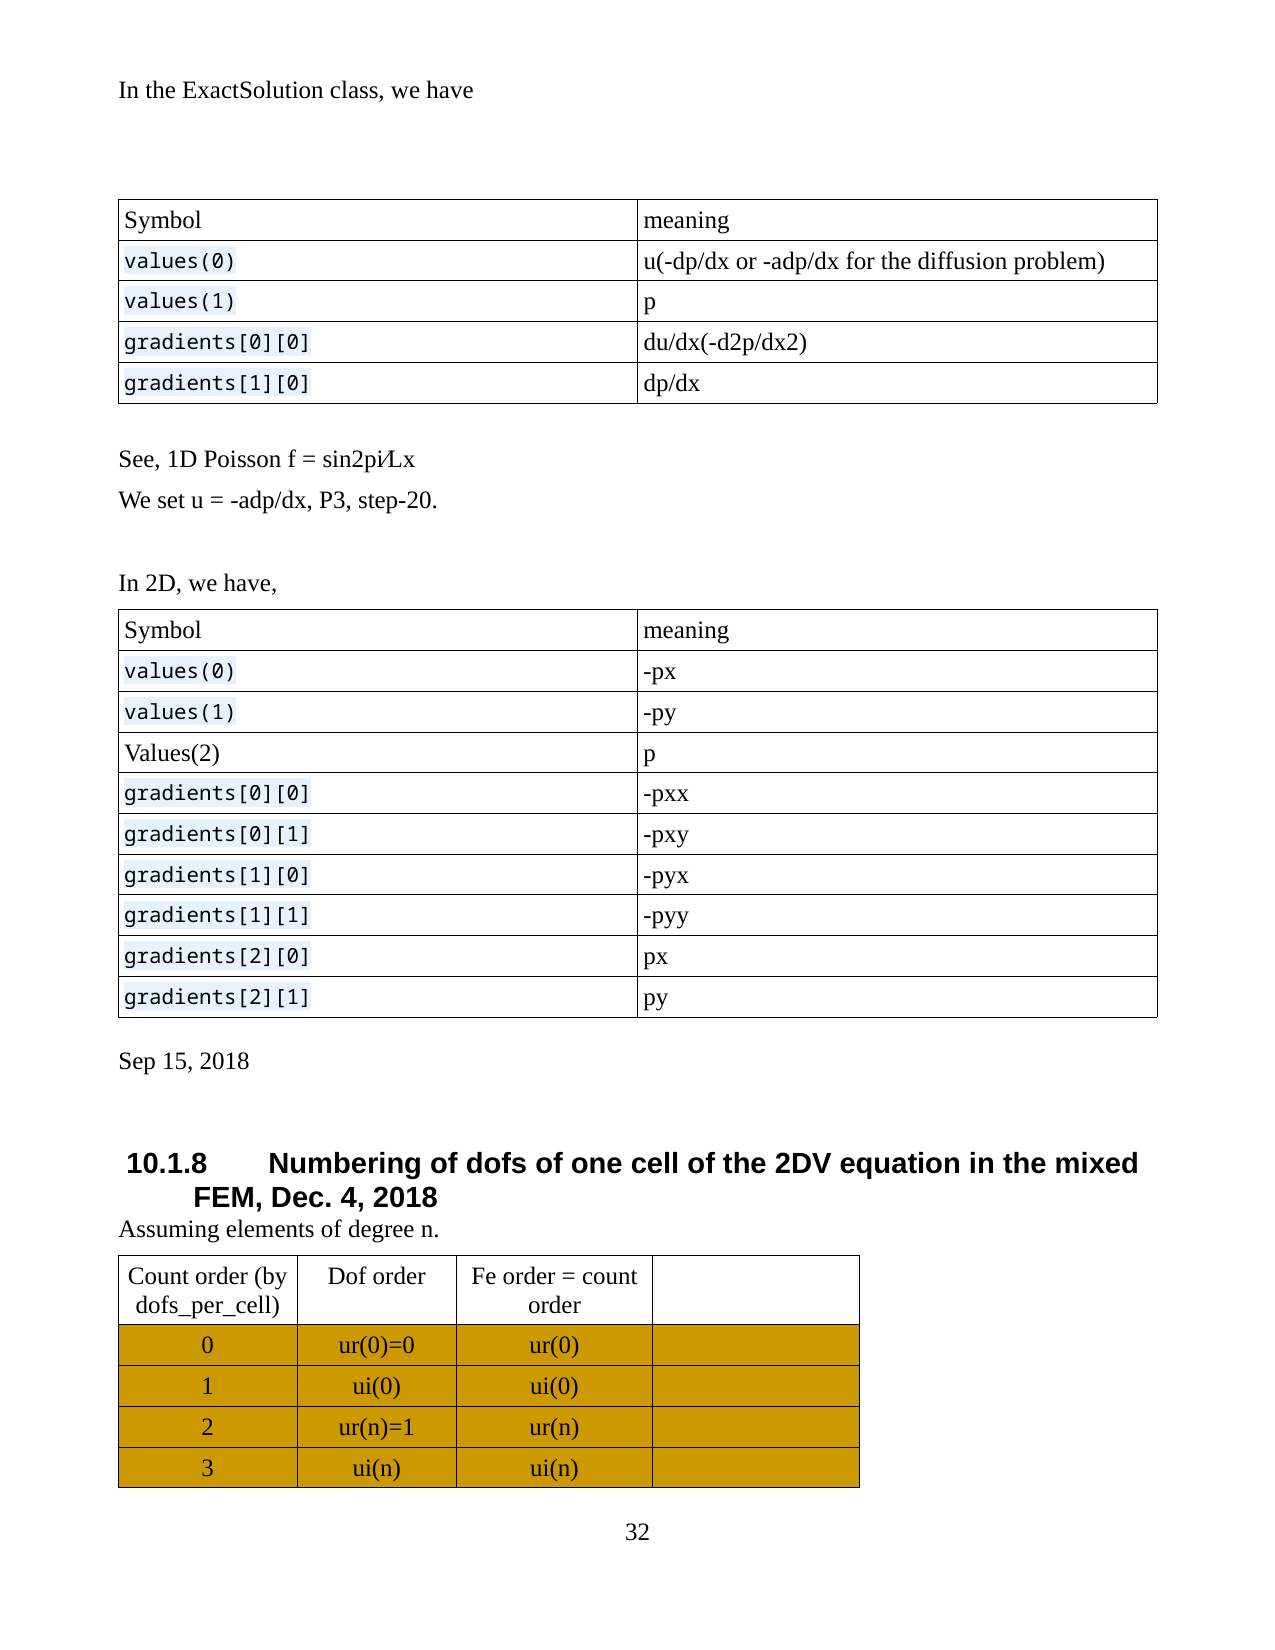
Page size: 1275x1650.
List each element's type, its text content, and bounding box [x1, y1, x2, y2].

table_cell du/dx(-d2p/dx2) [638, 322, 1157, 362]
table_header meaning [638, 610, 1157, 650]
table_cell [653, 1448, 859, 1487]
table_cell values(0) [119, 651, 637, 691]
table_cell p [638, 281, 1157, 321]
table_cell ur(0) [457, 1325, 652, 1365]
table_cell ur(n) [457, 1407, 652, 1447]
table_cell -pxy [638, 814, 1157, 853]
table_cell values(1) [119, 692, 637, 731]
table_cell -px [638, 651, 1157, 691]
table_cell [653, 1407, 859, 1447]
table_cell -pxx [638, 773, 1157, 813]
table_header Fe order = count order [457, 1256, 652, 1324]
table_cell ur(n)=1 [298, 1407, 456, 1447]
table_header Symbol [119, 610, 637, 650]
text In the ExactSolution class, we have [118, 75, 1157, 104]
table_cell 2 [119, 1407, 297, 1447]
table_cell gradients[0][0] [119, 322, 637, 362]
table_cell ui(n) [457, 1448, 652, 1487]
table_header meaning [638, 200, 1157, 239]
table_cell py [638, 977, 1157, 1016]
table_cell gradients[1][0] [119, 855, 637, 894]
table_cell [653, 1366, 859, 1406]
table_header Symbol [119, 200, 637, 239]
text We set u = -adp/dx, P3, step-20. [118, 485, 1157, 514]
table_cell 0 [119, 1325, 297, 1365]
text Sep 15, 2018 [118, 1046, 1157, 1074]
text In 2D, we have, [118, 568, 1157, 597]
table_cell values(1) [119, 281, 637, 321]
table_cell gradients[0][0] [119, 773, 637, 813]
table_cell gradients[2][0] [119, 936, 637, 976]
table_cell dp/dx [638, 363, 1157, 402]
table_cell ur(0)=0 [298, 1325, 456, 1365]
table_cell -pyx [638, 855, 1157, 894]
table_header [653, 1256, 859, 1324]
table_cell gradients[2][1] [119, 977, 637, 1016]
text See, 1D Poisson f = sin2pi⁄Lx [118, 444, 1157, 473]
table_cell gradients[1][1] [119, 895, 637, 935]
table_cell Values(2) [119, 733, 637, 772]
table_cell [653, 1325, 859, 1365]
subtitle Numbering of dofs of one cell of the 2DV equation in the mixed FEM, Dec. 4, 2018 [118, 1147, 1157, 1214]
table_cell ui(0) [457, 1366, 652, 1406]
table_cell -py [638, 692, 1157, 731]
table_cell gradients[1][0] [119, 363, 637, 402]
table_cell values(0) [119, 241, 637, 280]
table_cell u(-dp/dx or -adp/dx for the diffusion problem) [638, 241, 1157, 280]
table_cell gradients[0][1] [119, 814, 637, 853]
text Assuming elements of degree n. [118, 1214, 1157, 1242]
table_header Count order (by dofs_per_cell) [119, 1256, 297, 1324]
table_cell ui(n) [298, 1448, 456, 1487]
table_cell p [638, 733, 1157, 772]
table_cell px [638, 936, 1157, 976]
table_cell -pyy [638, 895, 1157, 935]
table_cell 1 [119, 1366, 297, 1406]
table_cell ui(0) [298, 1366, 456, 1406]
table_cell 3 [119, 1448, 297, 1487]
table_header Dof order [298, 1256, 456, 1324]
